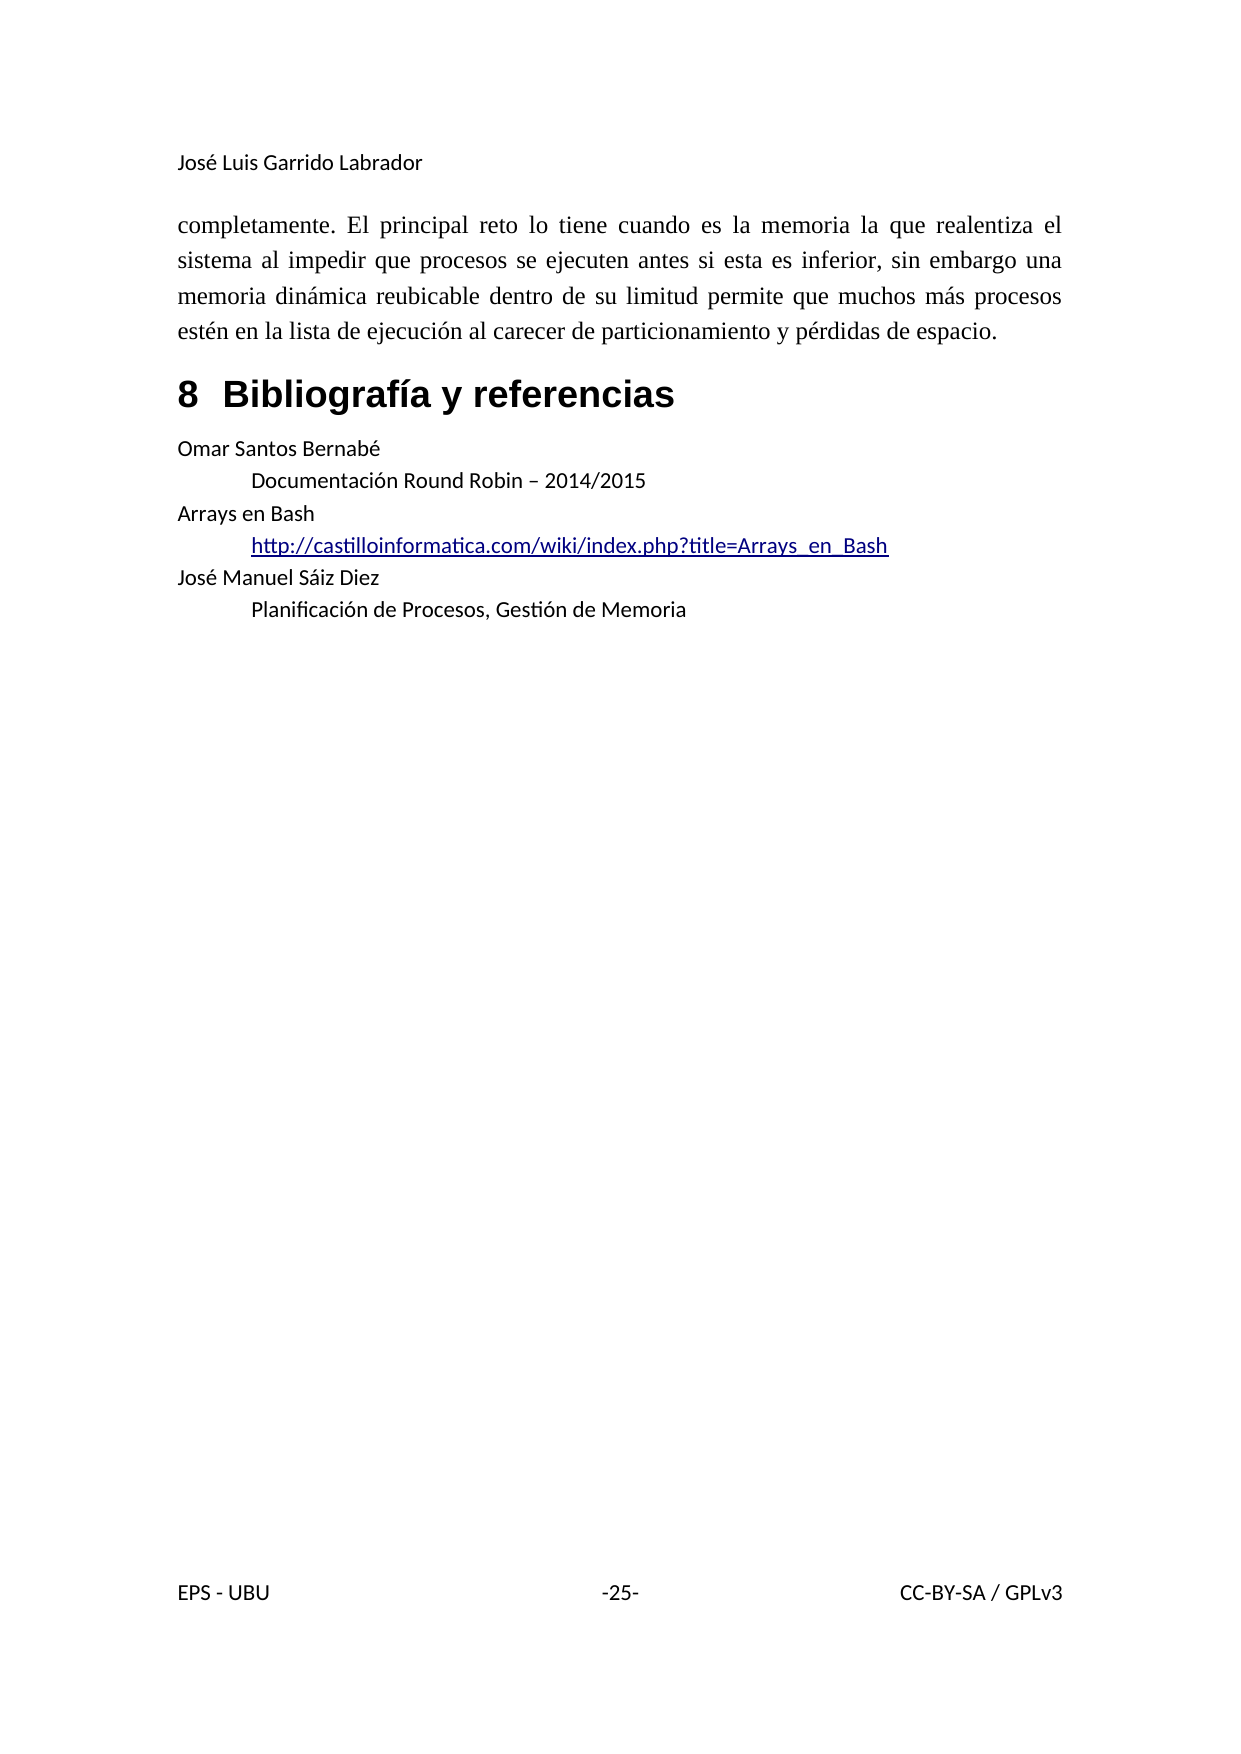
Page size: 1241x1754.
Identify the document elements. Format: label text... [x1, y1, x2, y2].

text Omar Santos Bernabé Documentación Round Robin – 2014/2015 Arrays en Bash http://castilloinformatica.com/wiki/index.php?title=Arrays_en_Bash José Manuel Sáiz Diez Planificación de Procesos, Gestión de Memoria [177, 434, 1063, 623]
subtitle Bibliografía y referencias [177, 372, 1063, 415]
text completamente. El principal reto lo tiene cuando es la memoria la que realentiza el sistema al impedir que procesos se ejecuten antes si esta es inferior, sin embargo una memoria dinámica reubicable dentro de su limitud permite que muchos más procesos estén en la lista de ejecución al carecer de particionamiento y pérdidas de espacio. [177, 205, 1063, 347]
